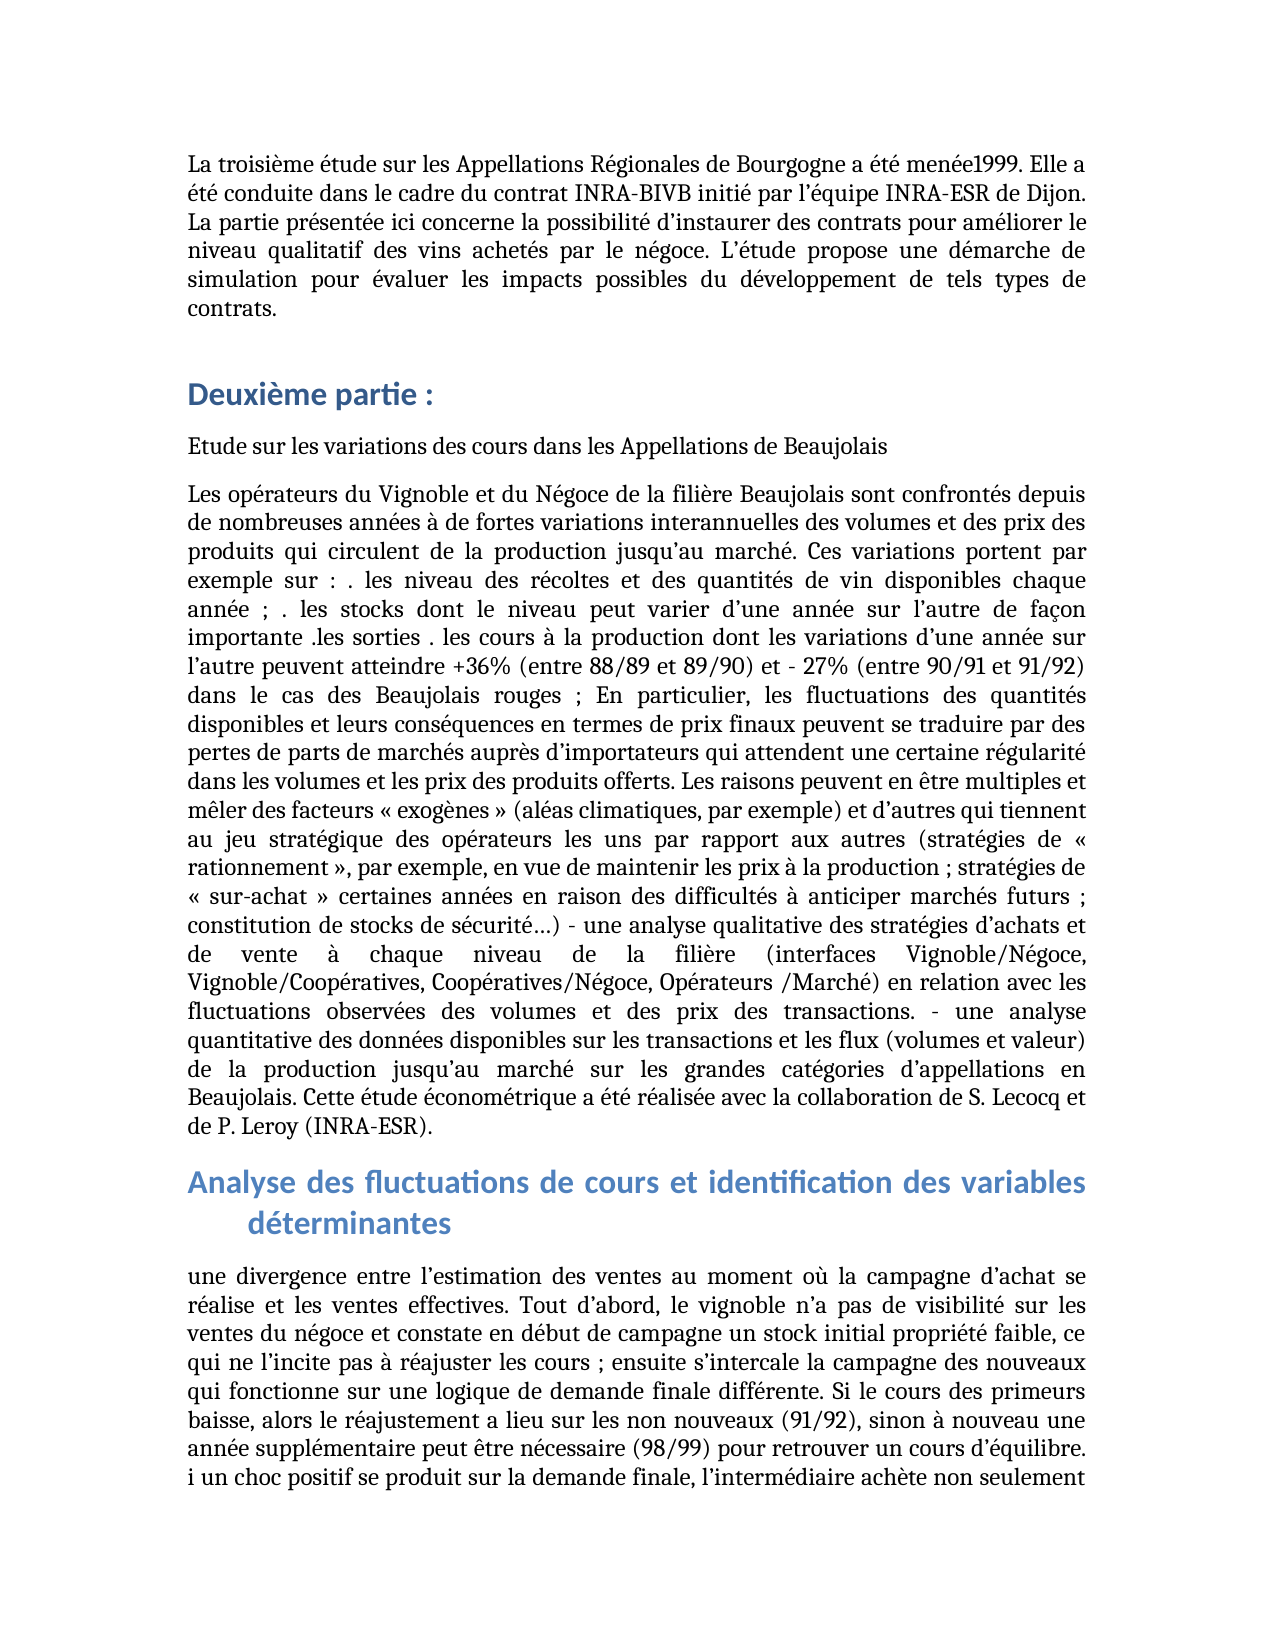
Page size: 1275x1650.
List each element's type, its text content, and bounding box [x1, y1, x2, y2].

text La troisième étude sur les Appellations Régionales de Bourgogne a été menée1999. Elle a été conduite dans le cadre du contrat INRA-BIVB initié par l’équipe INRA-ESR de Dijon. La partie présentée ici concerne la possibilité d’instaurer des contrats pour améliorer le niveau qualitatif des vins achetés par le négoce. L’étude propose une démarche de simulation pour évaluer les impacts possibles du développement de tels types de contrats. [187, 150, 1087, 322]
text une divergence entre l’estimation des ventes au moment où la campagne d’achat se réalise et les ventes effectives. Tout d’abord, le vignoble n’a pas de visibilité sur les ventes du négoce et constate en début de campagne un stock initial propriété faible, ce qui ne l’incite pas à réajuster les cours ; ensuite s’intercale la campagne des nouveaux qui fonctionne sur une logique de demande finale différente. Si le cours des primeurs baisse, alors le réajustement a lieu sur les non nouveaux (91/92), sinon à nouveau une année supplémentaire peut être nécessaire (98/99) pour retrouver un cours d’équilibre. i un choc positif se produit sur la demande finale, l’intermédiaire achète non seulement [187, 1262, 1087, 1492]
text Les opérateurs du Vignoble et du Négoce de la filière Beaujolais sont confrontés depuis de nombreuses années à de fortes variations interannuelles des volumes et des prix des produits qui circulent de la production jusqu’au marché. Ces variations portent par exemple sur : . les niveau des récoltes et des quantités de vin disponibles chaque année ; . les stocks dont le niveau peut varier d’une année sur l’autre de façon importante .les sorties . les cours à la production dont les variations d’une année sur l’autre peuvent atteindre +36% (entre 88/89 et 89/90) et - 27% (entre 90/91 et 91/92) dans le cas des Beaujolais rouges ; En particulier, les fluctuations des quantités disponibles et leurs conséquences en termes de prix finaux peuvent se traduire par des pertes de parts de marchés auprès d’importateurs qui attendent une certaine régularité dans les volumes et les prix des produits offerts. Les raisons peuvent en être multiples et mêler des facteurs « exogènes » (aléas climatiques, par exemple) et d’autres qui tiennent au jeu stratégique des opérateurs les uns par rapport aux autres (stratégies de « rationnement », par exemple, en vue de maintenir les prix à la production ; stratégies de « sur-achat » certaines années en raison des difficultés à anticiper marchés futurs ; constitution de stocks de sécurité…) - une analyse qualitative des stratégies d’achats et de vente à chaque niveau de la filière (interfaces Vignoble/Négoce, Vignoble/Coopératives, Coopératives/Négoce, Opérateurs /Marché) en relation avec les fluctuations observées des volumes et des prix des transactions. - une analyse quantitative des données disponibles sur les transactions et les flux (volumes et valeur) de la production jusqu’au marché sur les grandes catégories d’appellations en Beaujolais. Cette étude économétrique a été réalisée avec la collaboration de S. Lecocq et de P. Leroy (INRA-ESR). [187, 479, 1087, 1141]
subtitle Deuxième partie : [187, 372, 1087, 413]
subtitle Analyse des fluctuations de cours et identification des variables déterminantes [187, 1162, 1087, 1243]
text Etude sur les variations des cours dans les Appellations de Beaujolais [187, 432, 1087, 461]
